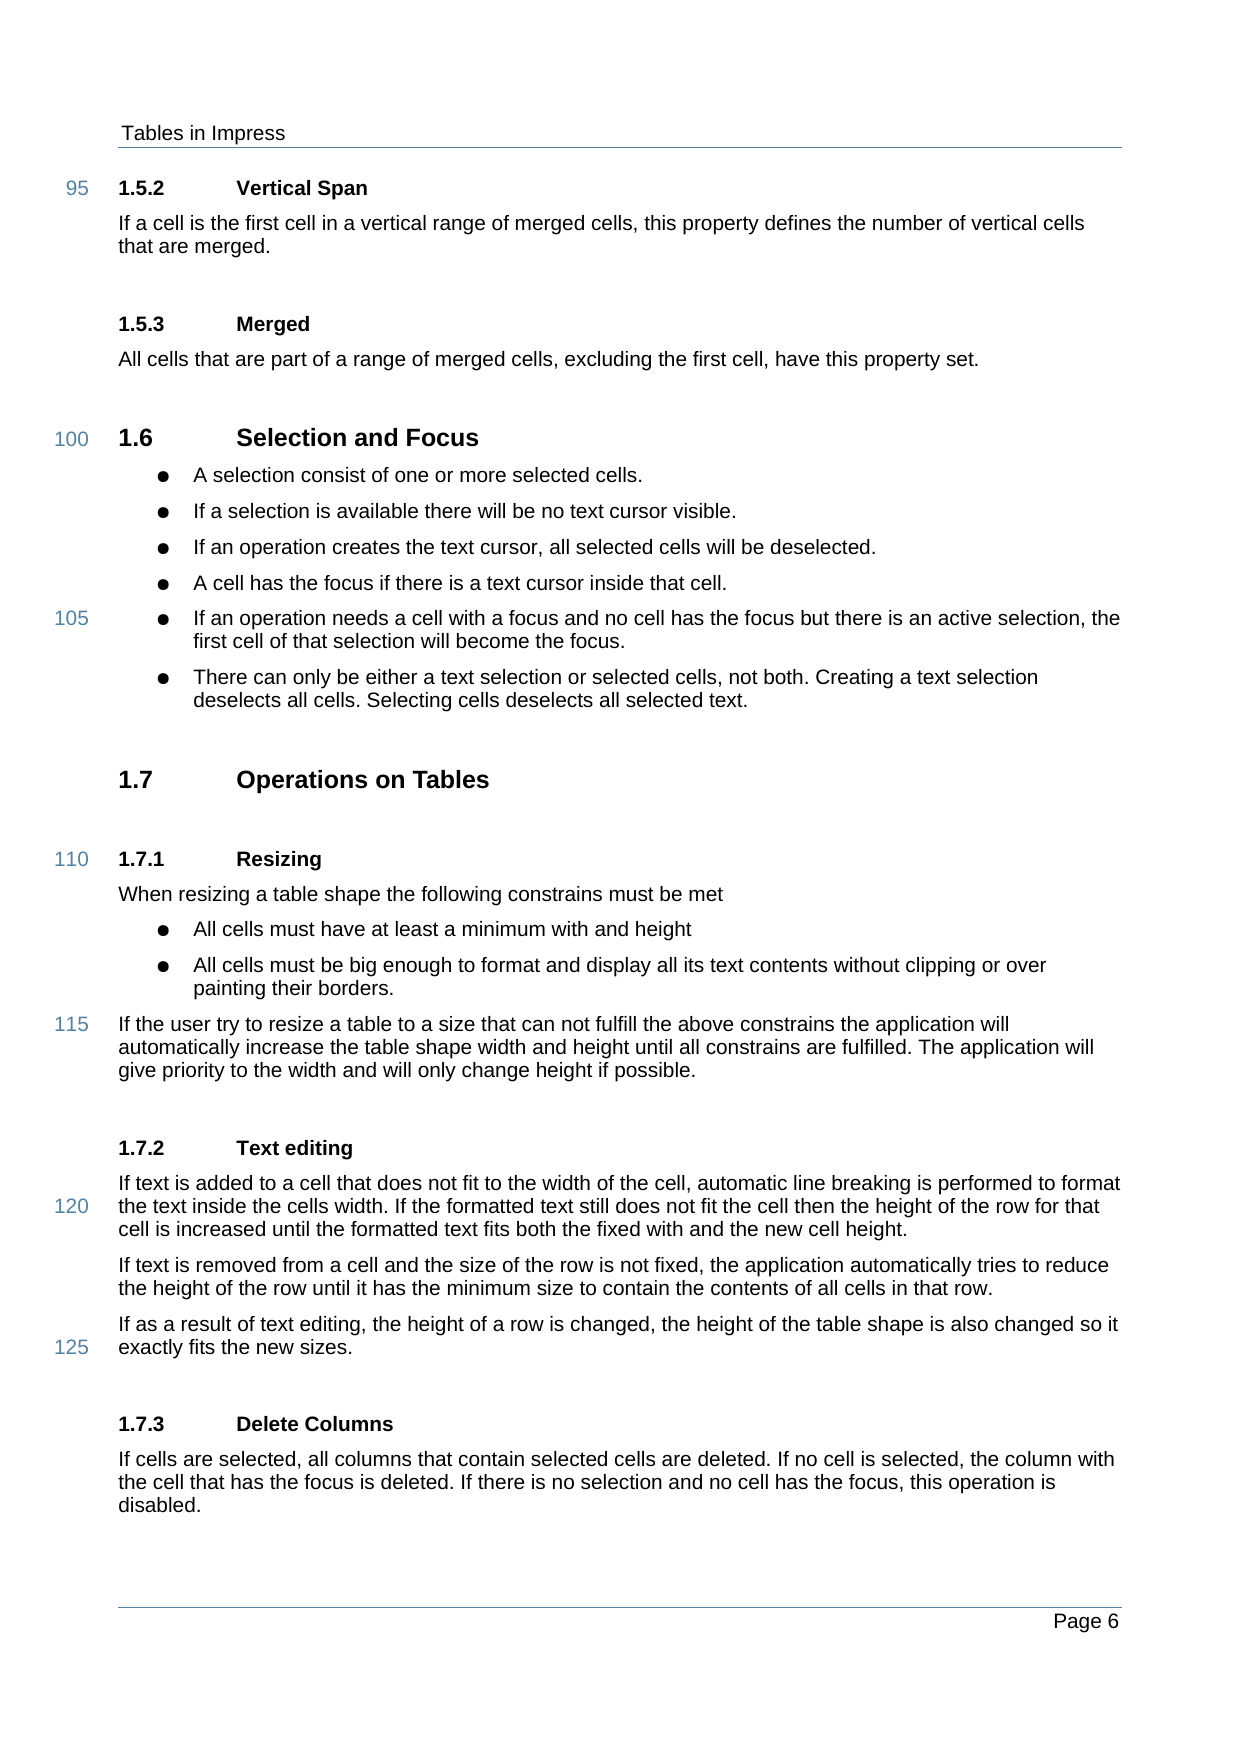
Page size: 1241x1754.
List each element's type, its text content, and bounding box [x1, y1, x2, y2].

subtitle Text editing [118, 1136, 1122, 1159]
list If an operation needs a cell with a focus and no cell has the focus but there is an active selection, the first cell of that selection will become the focus. [156, 607, 1122, 653]
text If text is added to a cell that does not fit to the width of the cell, automatic line breaking is performed to format the text inside the cells width. If the formatted text still does not fit the cell then the height of the row for that cell is increased until the formatted text fits both the fixed with and the new cell height. [118, 1171, 1122, 1241]
list If an operation creates the text cursor, all selected cells will be deselected. [156, 535, 1122, 558]
list There can only be either a text selection or selected cells, not both. Creating a text selection deselects all cells. Selecting cells deselects all selected text. [156, 666, 1122, 712]
text If a cell is the first cell in a vertical range of merged cells, this property defines the number of vertical cells that are merged. [118, 212, 1122, 258]
subtitle Resizing [118, 847, 1122, 870]
text If as a result of text editing, the height of a row is changed, the height of the table shape is also changed so it exactly fits the new sizes. [118, 1312, 1122, 1359]
subtitle Operations on Tables [118, 766, 1122, 794]
text If the user try to resize a table to a size that can not fulfill the above constrains the application will automatically increase the table shape width and height until all constrains are fulfilled. The application will give priority to the width and will only change height if possible. [118, 1012, 1122, 1082]
subtitle Vertical Span [118, 177, 1122, 200]
list A cell has the focus if there is a text cursor inside that cell. [156, 571, 1122, 594]
list A selection consist of one or more selected cells. [156, 464, 1122, 487]
list All cells must be big enough to format and display all its text contents without clipping or over painting their borders. [156, 953, 1122, 1000]
text When resizing a table shape the following constrains must be met [118, 882, 1122, 905]
subtitle Selection and Focus [118, 424, 1122, 452]
list If a selection is available there will be no text cursor visible. [156, 499, 1122, 523]
text If text is removed from a cell and the size of the row is not fixed, the application automatically tries to reduce the height of the row until it has the minimum size to contain the contents of all cells in that row. [118, 1253, 1122, 1300]
list All cells must have at least a minimum with and height [156, 918, 1122, 941]
text All cells that are part of a range of merged cells, excluding the first cell, have this property set. [118, 347, 1122, 370]
text If cells are selected, all columns that contain selected cells are deleted. If no cell is selected, the column with the cell that has the focus is deleted. If there is no selection and no cell has the focus, this operation is disabled. [118, 1447, 1122, 1517]
subtitle Merged [118, 312, 1122, 335]
subtitle Delete Columns [118, 1412, 1122, 1436]
